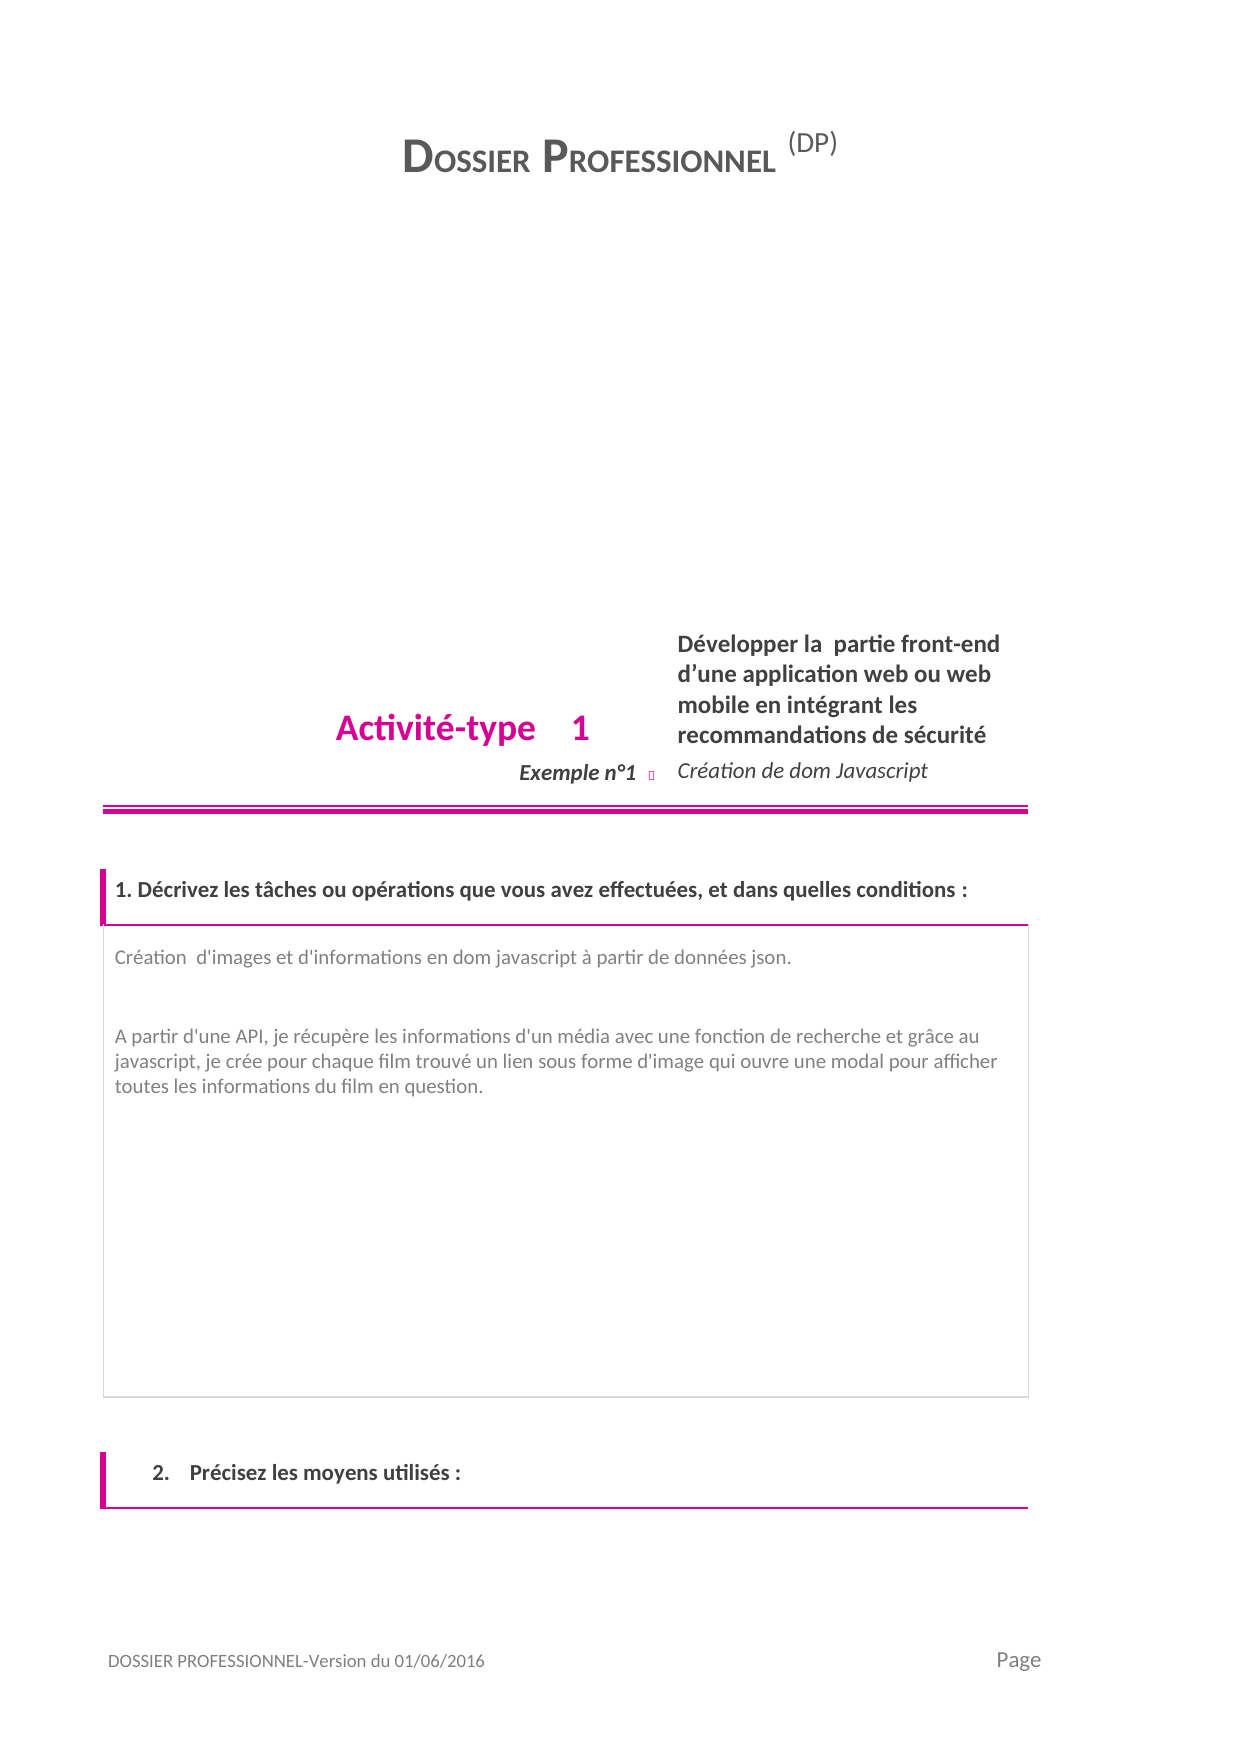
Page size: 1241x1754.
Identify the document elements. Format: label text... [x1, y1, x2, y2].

table_cell 1 [559, 622, 666, 750]
table_cell Précisez les moyens utilisés : [106, 1452, 1028, 1507]
table_cell 1. Décrivez les tâches ou opérations que vous avez effectuées, et dans quelles conditions : [106, 869, 1028, 924]
table_cell [103, 814, 666, 869]
table_cell Création de dom Javascript [666, 750, 1028, 805]
table_cell Création d'images et d'informations en dom javascript à partir de données json. A partir d'une API, je récupère les informations d'un média avec une fonction de recherche et grâce au javascript, je crée pour chaque film trouvé un lien sous forme d'image qui ouvre une modal pour afficher toutes les informations du film en question. [104, 926, 1028, 1396]
table_header [666, 551, 1028, 622]
table_cell Exemple n°1  [103, 750, 666, 805]
table_header [559, 551, 666, 622]
table_cell Activité-type [103, 622, 559, 750]
table_header [103, 551, 559, 622]
table_cell Développer la partie front-end d’une application web ou web mobile en intégrant les recommandations de sécurité [666, 622, 1028, 750]
table_cell [103, 1398, 1028, 1452]
table_cell [666, 814, 1028, 869]
